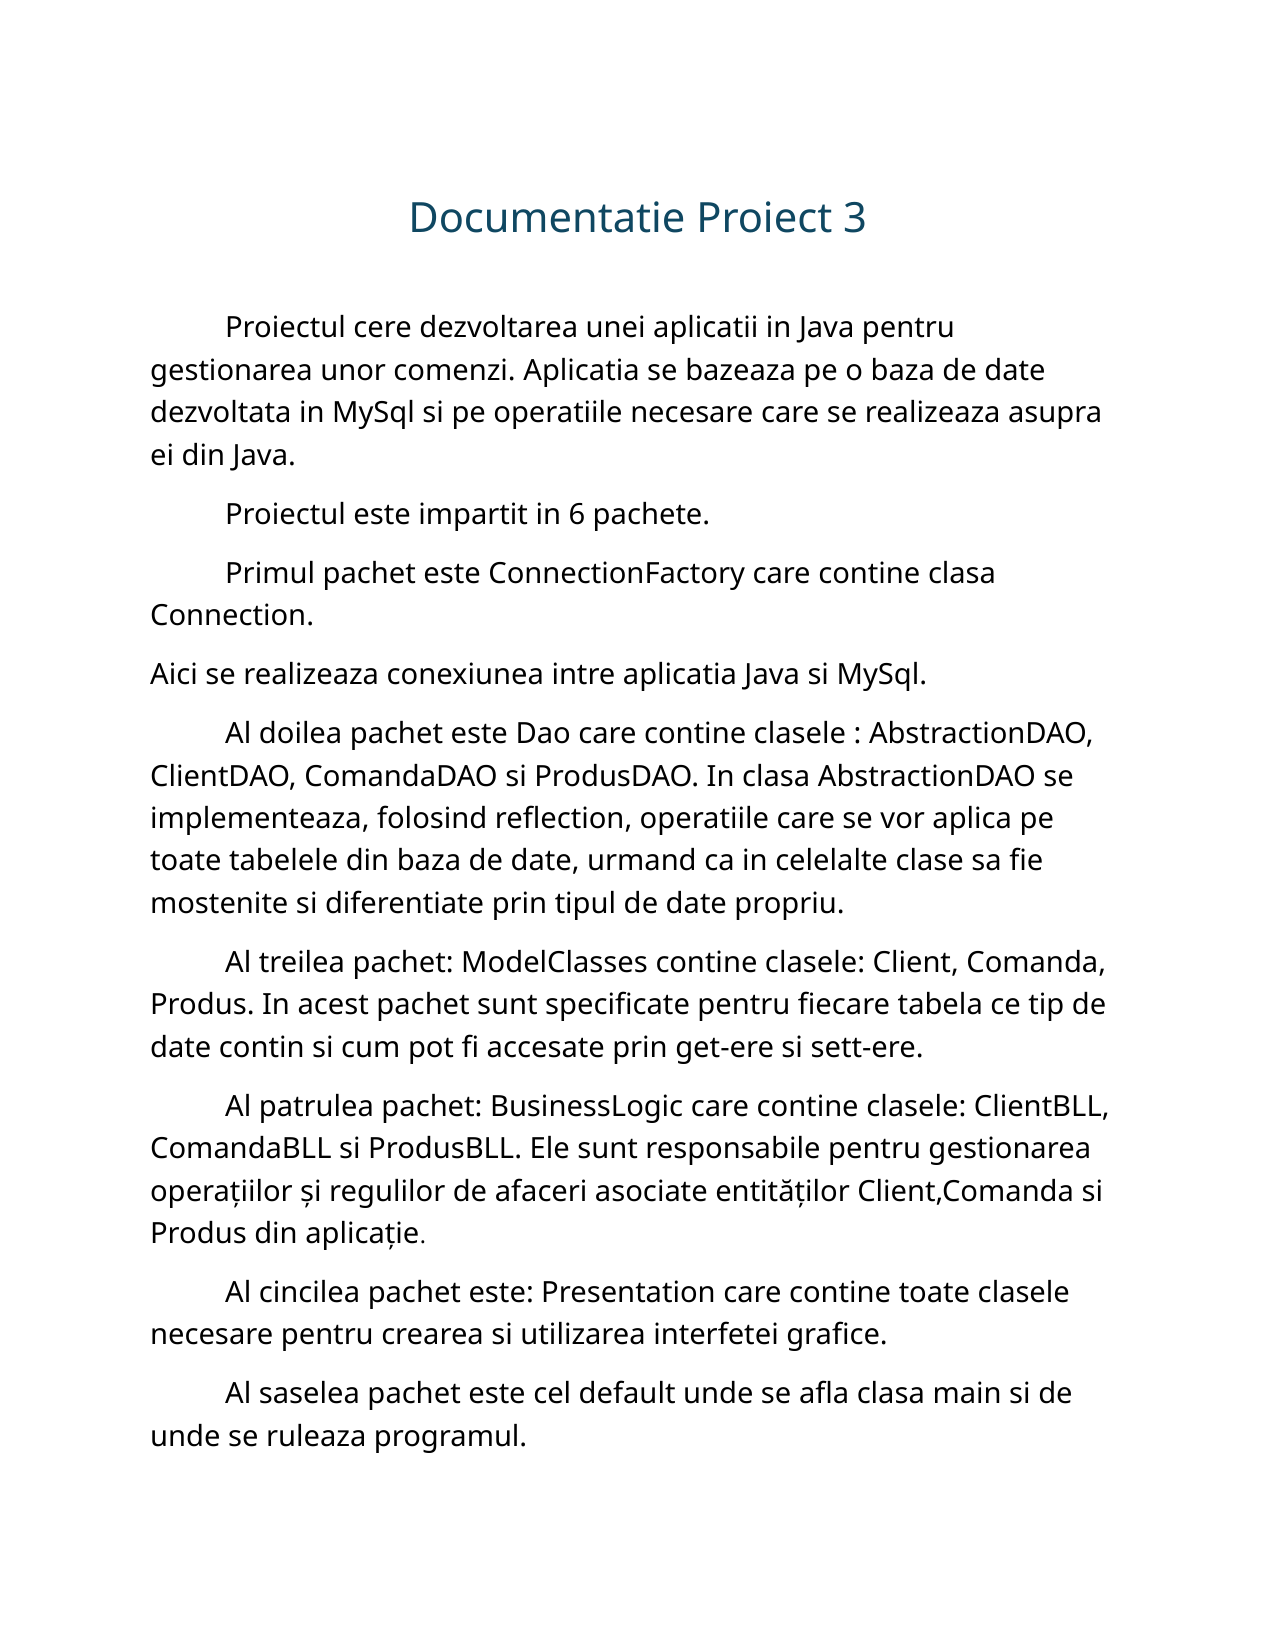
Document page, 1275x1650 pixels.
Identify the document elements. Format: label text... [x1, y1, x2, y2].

text Al saselea pachet este cel default unde se afla clasa main si de unde se ruleaza programul. [150, 1373, 1125, 1455]
text Al patrulea pachet: BusinessLogic care contine clasele: ClientBLL, ComandaBLL si ProdusBLL. Ele sunt responsabile pentru gestionarea operațiilor și regulilor de afaceri asociate entităților Client,Comanda si Produs din aplicație. [150, 1085, 1125, 1252]
text Al treilea pachet: ModelClasses contine clasele: Client, Comanda, Produs. In acest pachet sunt specificate pentru fiecare tabela ce tip de date contin si cum pot fi accesate prin get-ere si sett-ere. [150, 941, 1125, 1066]
text Primul pachet este ConnectionFactory care contine clasa Connection. [150, 552, 1125, 634]
text Proiectul cere dezvoltarea unei aplicatii in Java pentru gestionarea unor comenzi. Aplicatia se bazeaza pe o baza de date dezvoltata in MySql si pe operatiile necesare care se realizeaza asupra ei din Java. [150, 307, 1125, 473]
text Proiectul este impartit in 6 pachete. [150, 493, 1125, 533]
subtitle Documentatie Proiect 3 [150, 187, 1125, 244]
text Al cincilea pachet este: Presentation care contine toate clasele necesare pentru crearea si utilizarea interfetei grafice. [150, 1271, 1125, 1353]
text Al doilea pachet este Dao care contine clasele : AbstractionDAO, ClientDAO, ComandaDAO si ProdusDAO. In clasa AbstractionDAO se implementeaza, folosind reflection, operatiile care se vor aplica pe toate tabelele din baza de date, urmand ca in celelalte clase sa fie mostenite si diferentiate prin tipul de date propriu. [150, 712, 1125, 922]
text Aici se realizeaza conexiunea intre aplicatia Java si MySql. [150, 653, 1125, 693]
